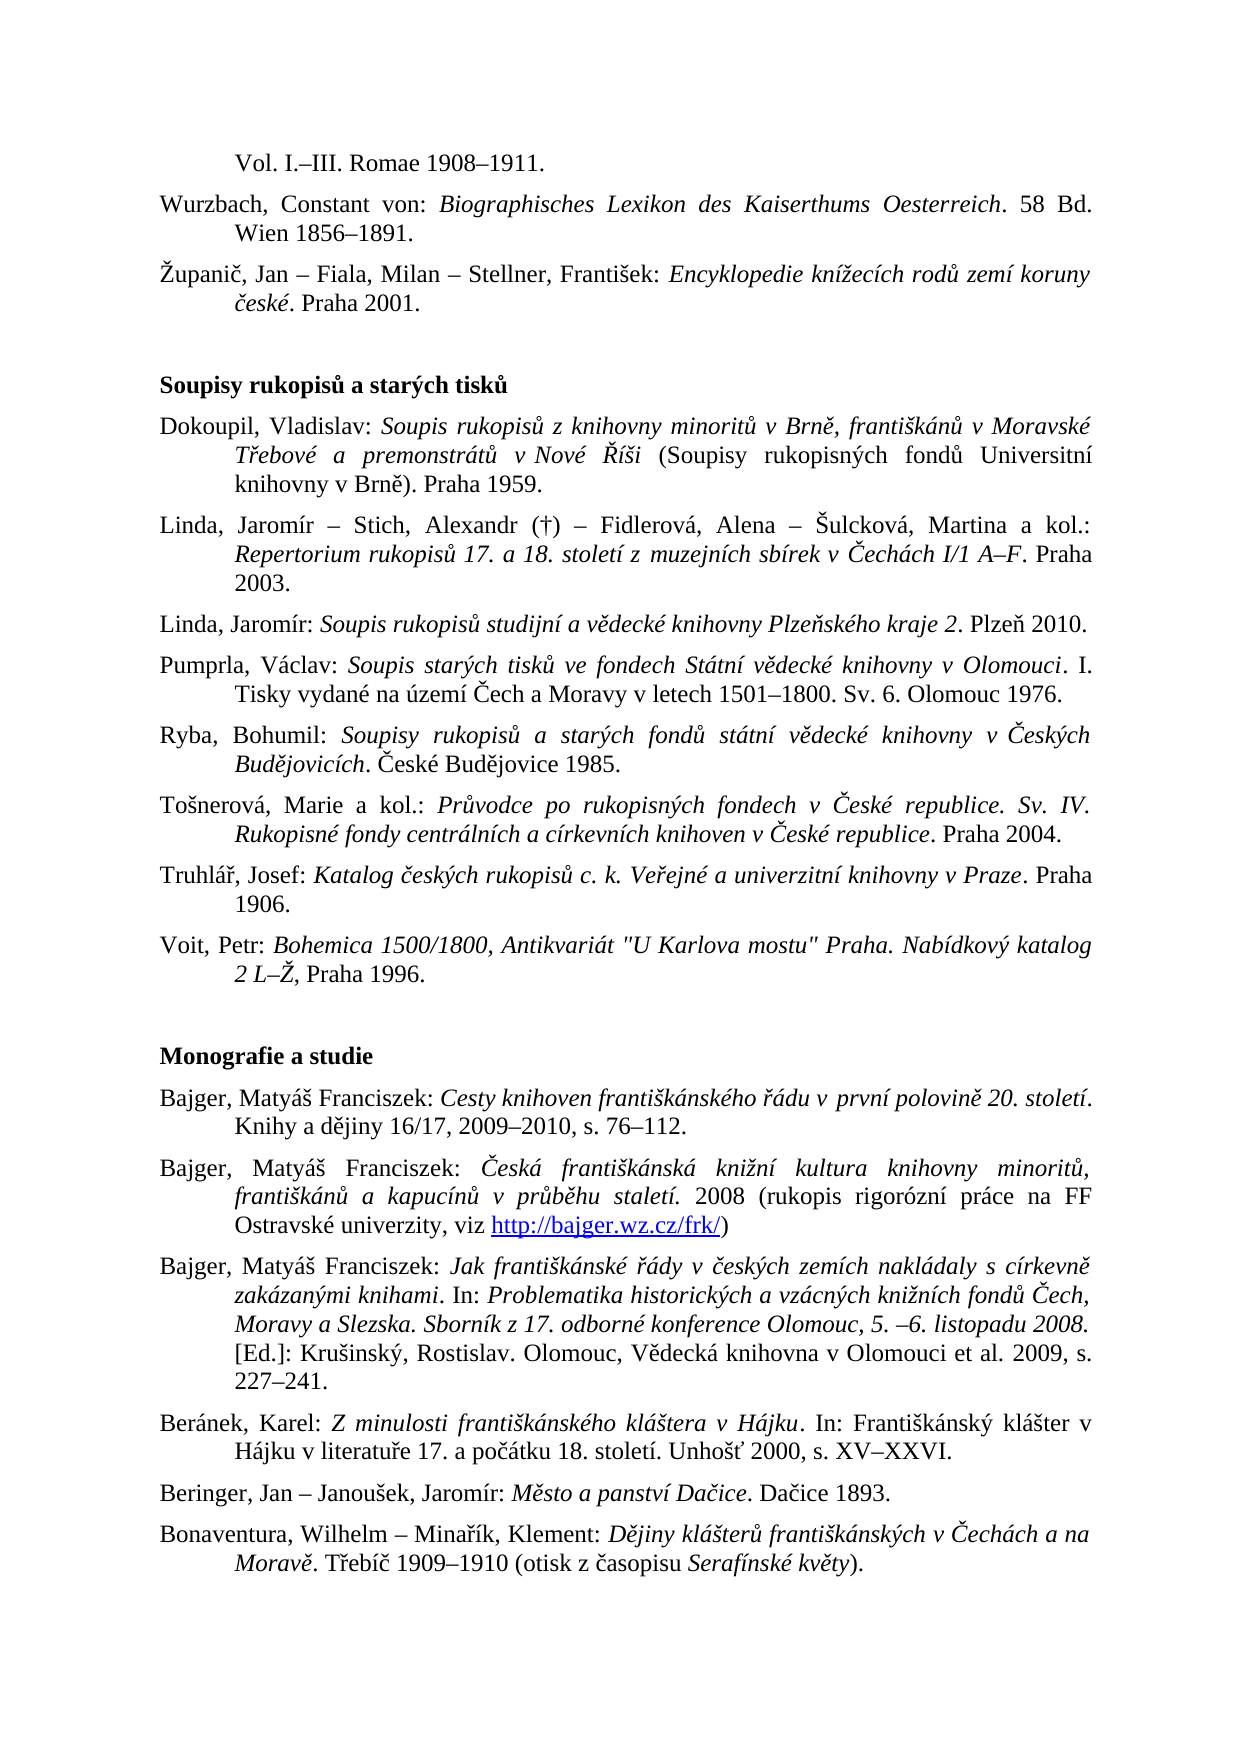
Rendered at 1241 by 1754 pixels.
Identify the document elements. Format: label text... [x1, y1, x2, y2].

text Županič, Jan – Fiala, Milan – Stellner, František: Encyklopedie knížecích rodů zemí koruny české. Praha 2001. [159, 259, 1093, 316]
text Linda, Jaromír: Soupis rukopisů studijní a vědecké knihovny Plzeňského kraje 2. Plzeň 2010. [159, 609, 1093, 638]
text Dokoupil, Vladislav: Soupis rukopisů z knihovny minoritů v Brně, františkánů v Moravské Třebové a premonstrátů v Nové Říši (Soupisy rukopisných fondů Universitní knihovny v Brně). Praha 1959. [159, 411, 1093, 498]
text Voit, Petr: Bohemica 1500/1800, Antikvariát "U Karlova mostu" Praha. Nabídkový katalog 2 L–Ž, Praha 1996. [159, 930, 1093, 988]
text Bajger, Matyáš Franciszek: Česká františkánská knižní kultura knihovny minoritů, františkánů a kapucínů v průběhu staletí. 2008 (rukopis rigorózní práce na FF Ostravské univerzity, viz http://bajger.wz.cz/frk/) [159, 1153, 1093, 1239]
text Bajger, Matyáš Franciszek: Jak františkánské řády v českých zemích nakládaly s církevně zakázanými knihami. In: Problematika historických a vzácných knižních fondů Čech, Moravy a Slezska. Sborník z 17. odborné konference Olomouc, 5. –6. listopadu 2008. [Ed.]: Krušinský, Rostislav. Olomouc, Vědecká knihovna v Olomouci et al. 2009, s. 227–241. [159, 1251, 1093, 1395]
text Soupisy rukopisů a starých tisků [159, 370, 1093, 399]
text Vol. I.–III. Romae 1908–1911. [159, 148, 1093, 176]
text Beránek, Karel: Z minulosti františkánského kláštera v Hájku. In: Františkánský klášter v Hájku v literatuře 17. a počátku 18. století. Unhošť 2000, s. XV–XXVI. [159, 1408, 1093, 1465]
text Beringer, Jan – Janoušek, Jaromír: Město a panství Dačice. Dačice 1893. [159, 1478, 1093, 1506]
text Truhlář, Josef: Katalog českých rukopisů c. k. Veřejné a univerzitní knihovny v Praze. Praha 1906. [159, 860, 1093, 918]
text Pumprla, Václav: Soupis starých tisků ve fondech Státní vědecké knihovny v Olomouci. I. Tisky vydané na území Čech a Moravy v letech 1501–1800. Sv. 6. Olomouc 1976. [159, 650, 1093, 708]
text Linda, Jaromír – Stich, Alexandr (†) – Fidlerová, Alena – Šulcková, Martina a kol.: Repertorium rukopisů 17. a 18. století z muzejních sbírek v Čechách I/1 A–F. Praha 2003. [159, 510, 1093, 596]
text Monografie a studie [159, 1041, 1093, 1070]
text Ryba, Bohumil: Soupisy rukopisů a starých fondů státní vědecké knihovny v Českých Budějovicích. České Budějovice 1985. [159, 720, 1093, 778]
text Bonaventura, Wilhelm – Minařík, Klement: Dějiny klášterů františkánských v Čechách a na Moravě. Třebíč 1909–1910 (otisk z časopisu Serafínské květy). [159, 1519, 1093, 1576]
text Bajger, Matyáš Franciszek: Cesty knihoven františkánského řádu v první polovině 20. století. Knihy a dějiny 16/17, 2009–2010, s. 76–112. [159, 1083, 1093, 1140]
text Wurzbach, Constant von: Biographisches Lexikon des Kaiserthums Oesterreich. 58 Bd. Wien 1856–1891. [159, 189, 1093, 246]
text Tošnerová, Marie a kol.: Průvodce po rukopisných fondech v České republice. Sv. IV. Rukopisné fondy centrálních a církevních knihoven v České republice. Praha 2004. [159, 790, 1093, 848]
